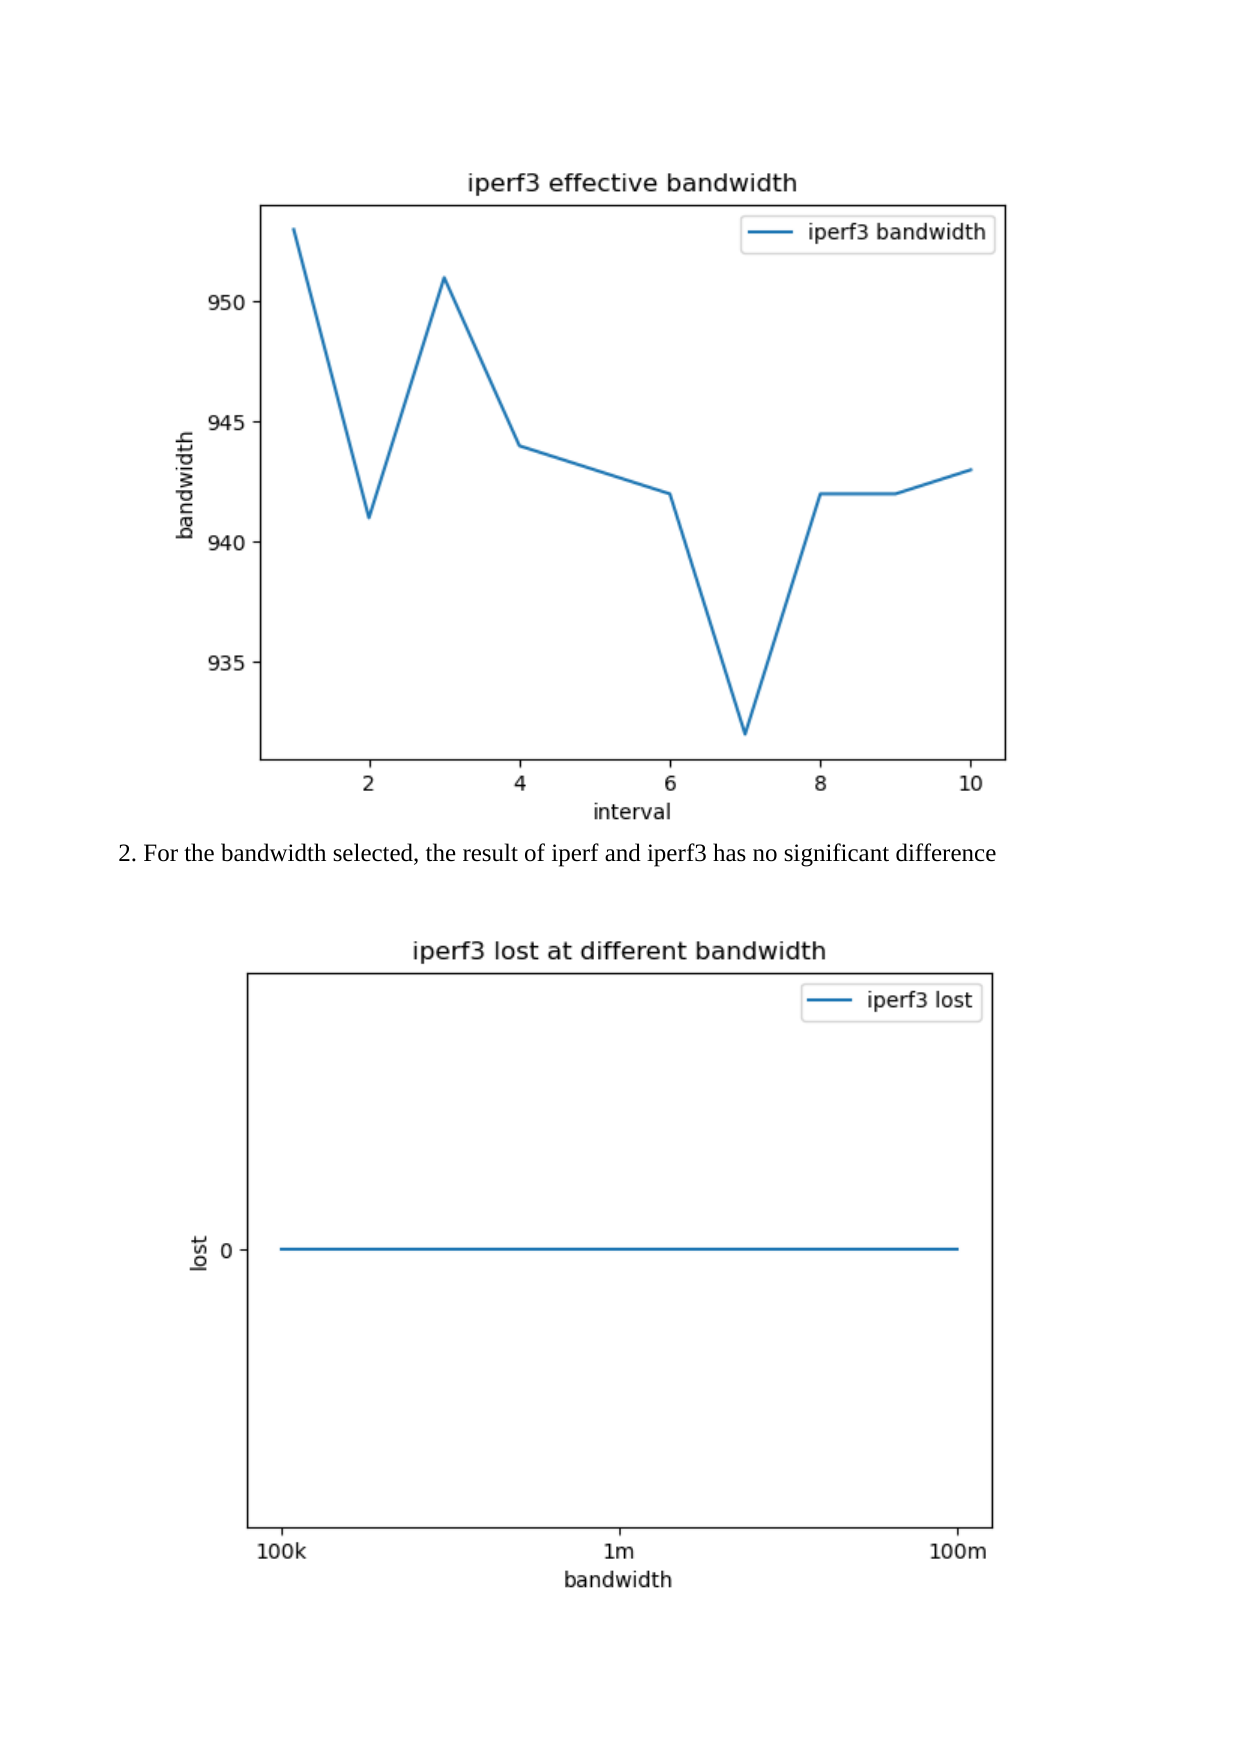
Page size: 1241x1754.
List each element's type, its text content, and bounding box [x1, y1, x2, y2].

text 2. For the bandwidth selected, the result of iperf and iperf3 has no significant difference [118, 118, 1122, 867]
picture [127, 886, 1088, 1607]
picture [140, 118, 1100, 839]
